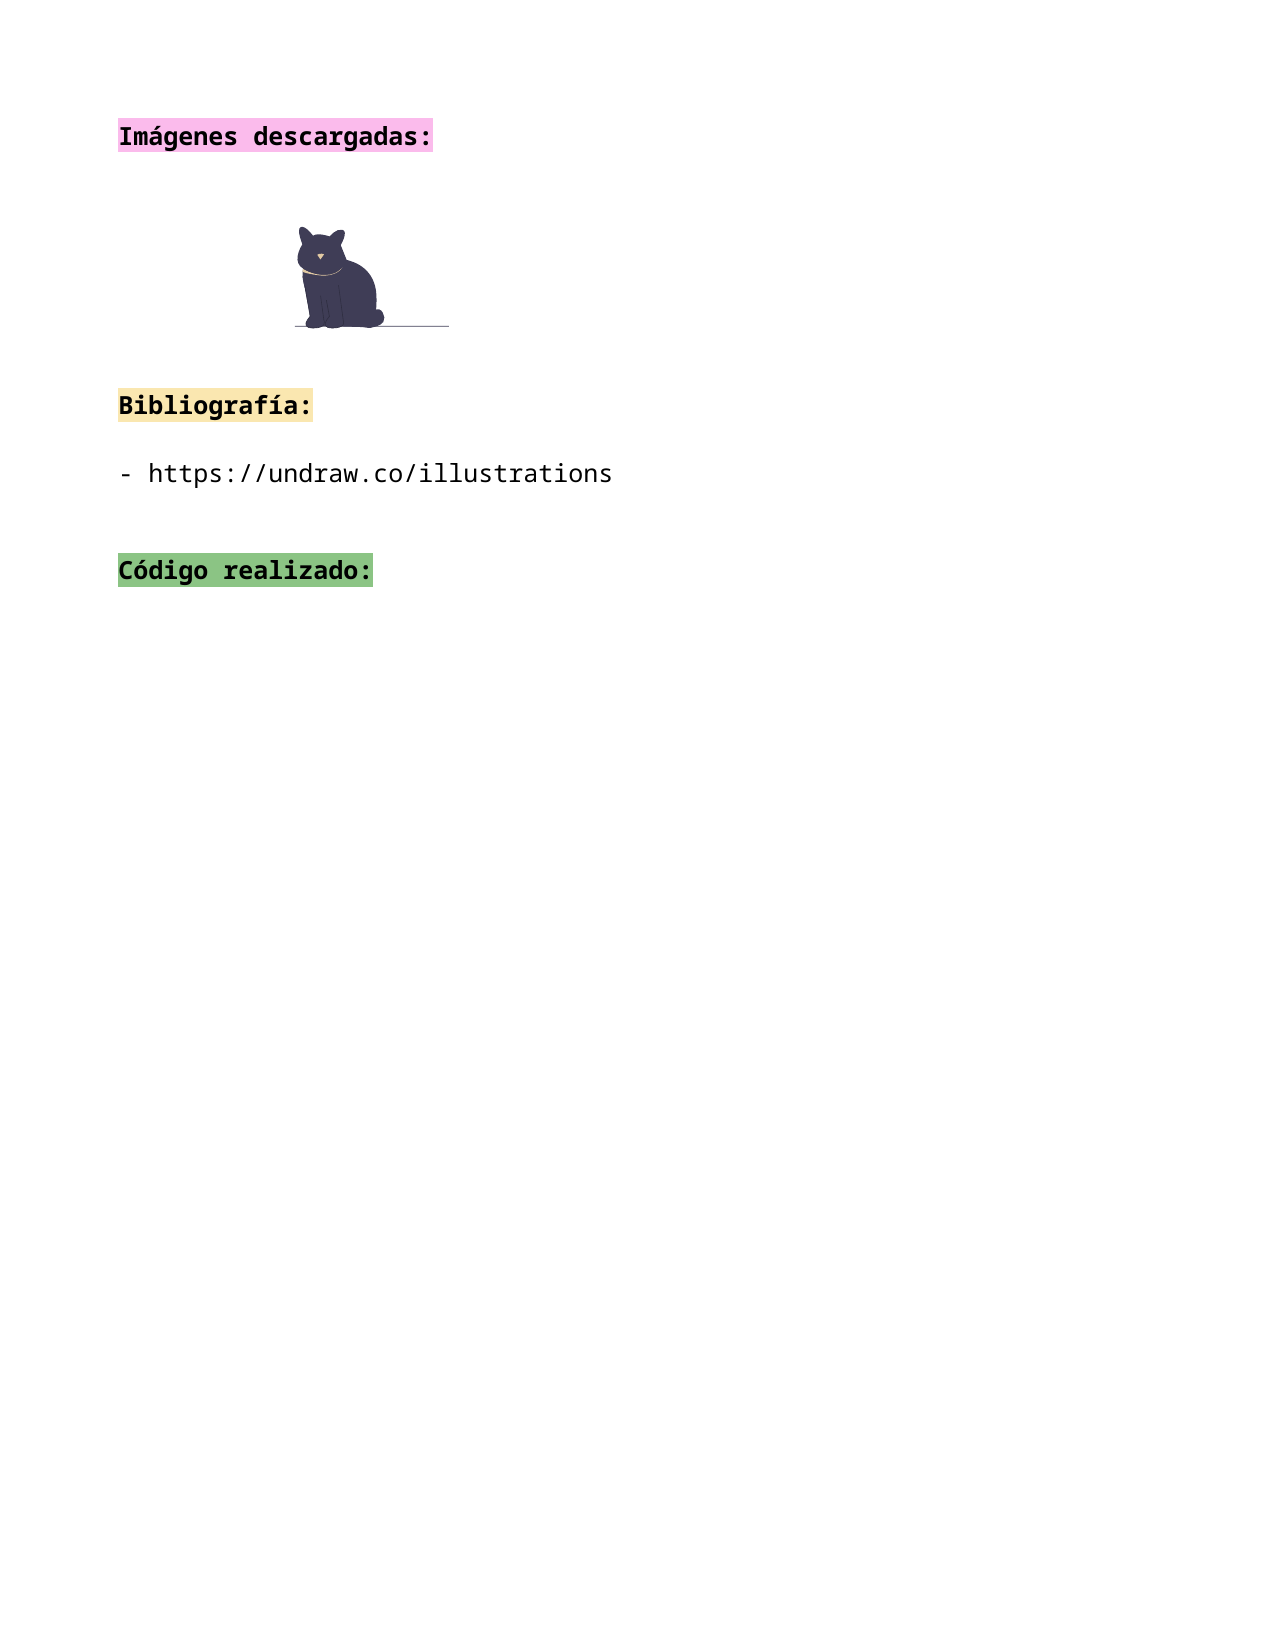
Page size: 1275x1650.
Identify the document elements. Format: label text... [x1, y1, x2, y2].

text Imágenes descargadas: [118, 118, 1157, 152]
text Código realizado: [118, 552, 1157, 587]
text Bibliografía: [118, 387, 1157, 422]
text - https://undraw.co/illustrations [118, 456, 1157, 490]
